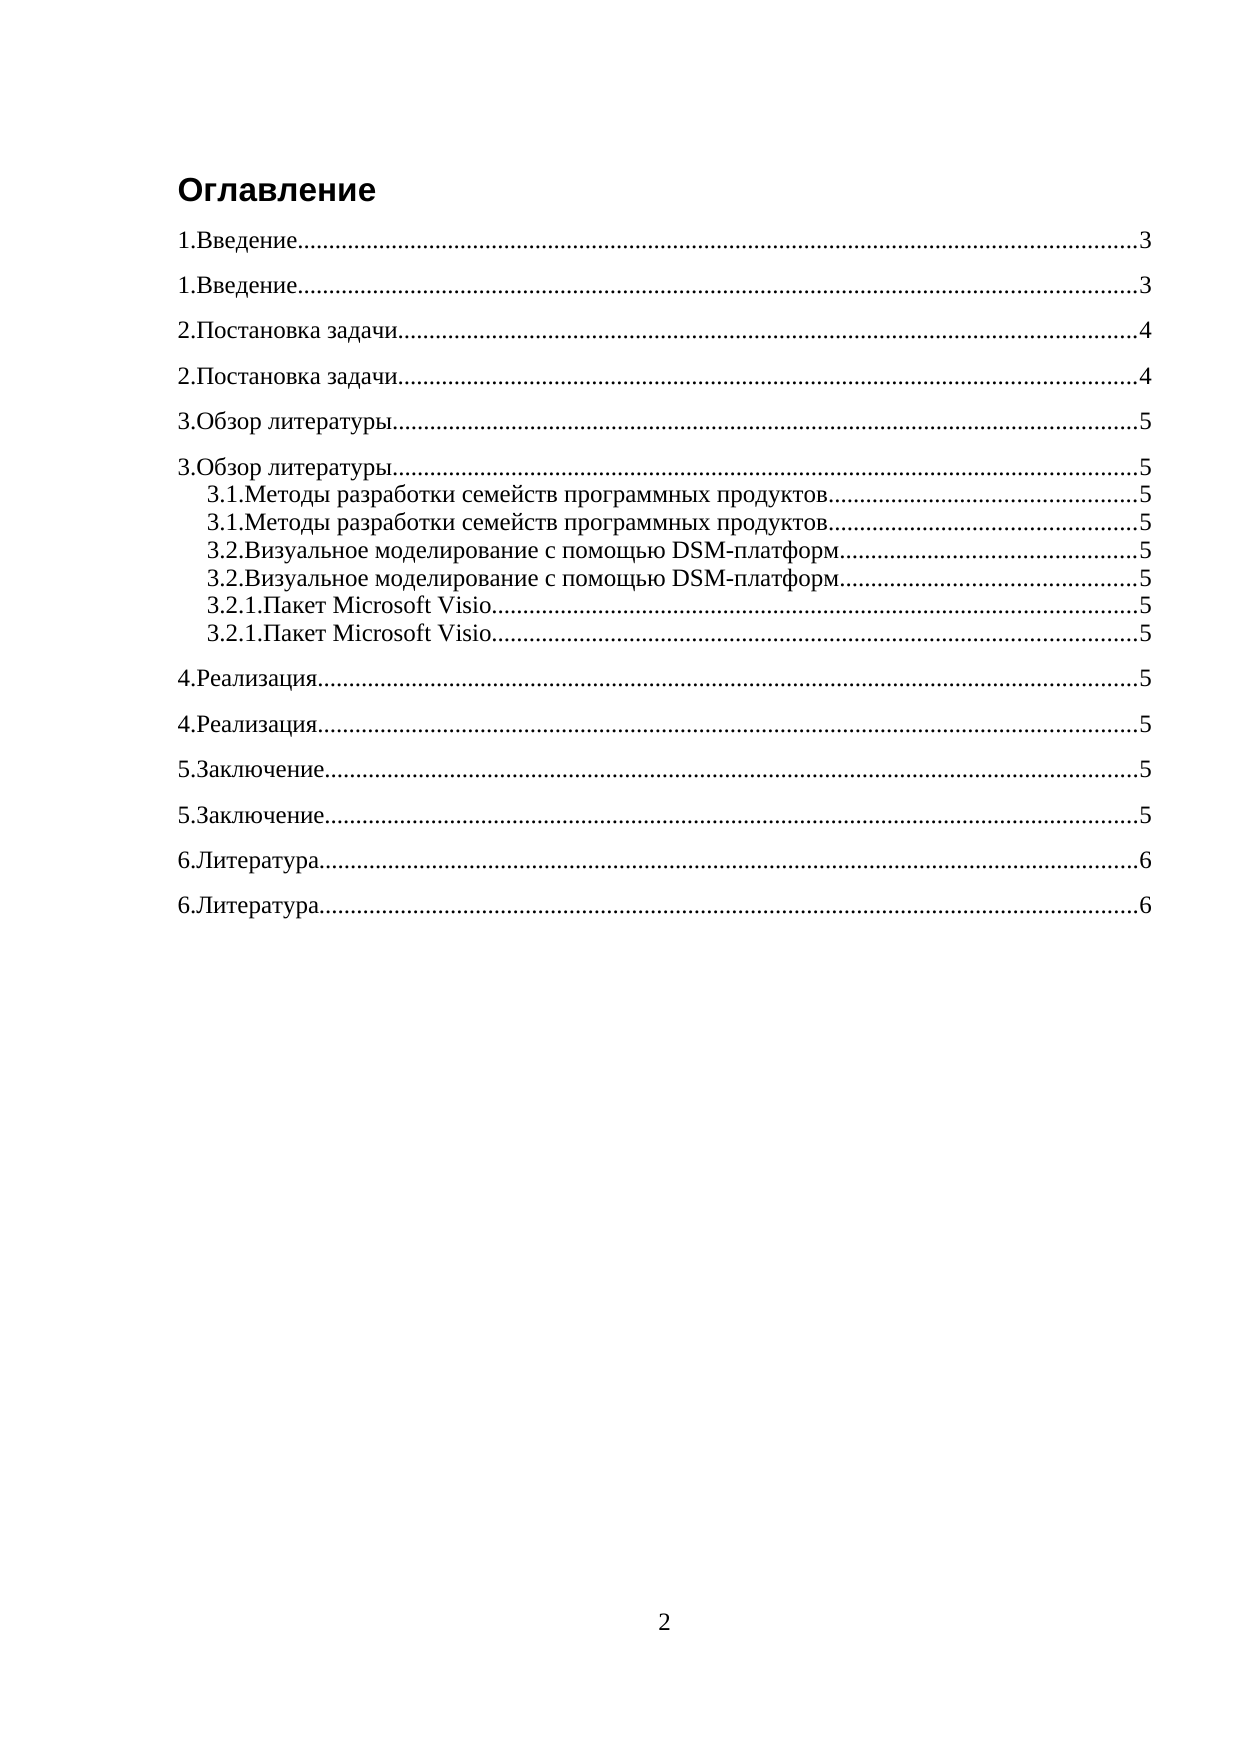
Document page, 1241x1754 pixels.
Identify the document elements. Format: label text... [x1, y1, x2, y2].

text 3.1.Методы разработки семейств программных продуктов 5 [207, 481, 1152, 508]
text 6.Литература 6 [177, 846, 1152, 874]
text 5.Заключение 5 [177, 801, 1152, 828]
text 3.2.1.Пакет Microsoft Visio 5 [207, 591, 1152, 619]
text 3.2.Визуальное моделирование с помощью DSM-платформ 5 [207, 564, 1152, 591]
text 5.Заключение 5 [177, 755, 1152, 783]
text 3.2.1.Пакет Microsoft Visio 5 [207, 619, 1152, 647]
text 1.Введение 3 [177, 226, 1152, 253]
text 6.Литература 6 [177, 892, 1152, 919]
text 3.1.Методы разработки семейств программных продуктов 5 [207, 508, 1152, 536]
subtitle Оглавление [177, 171, 1152, 208]
text 3.Обзор литературы 5 [177, 407, 1152, 435]
text 4.Реализация 5 [177, 710, 1152, 738]
text 3.Обзор литературы 5 [177, 453, 1152, 481]
text 4.Реализация 5 [177, 664, 1152, 692]
text 2.Постановка задачи 4 [177, 362, 1152, 390]
text 3.2.Визуальное моделирование с помощью DSM-платформ 5 [207, 536, 1152, 564]
text 1.Введение 3 [177, 271, 1152, 299]
text 2.Постановка задачи 4 [177, 317, 1152, 344]
